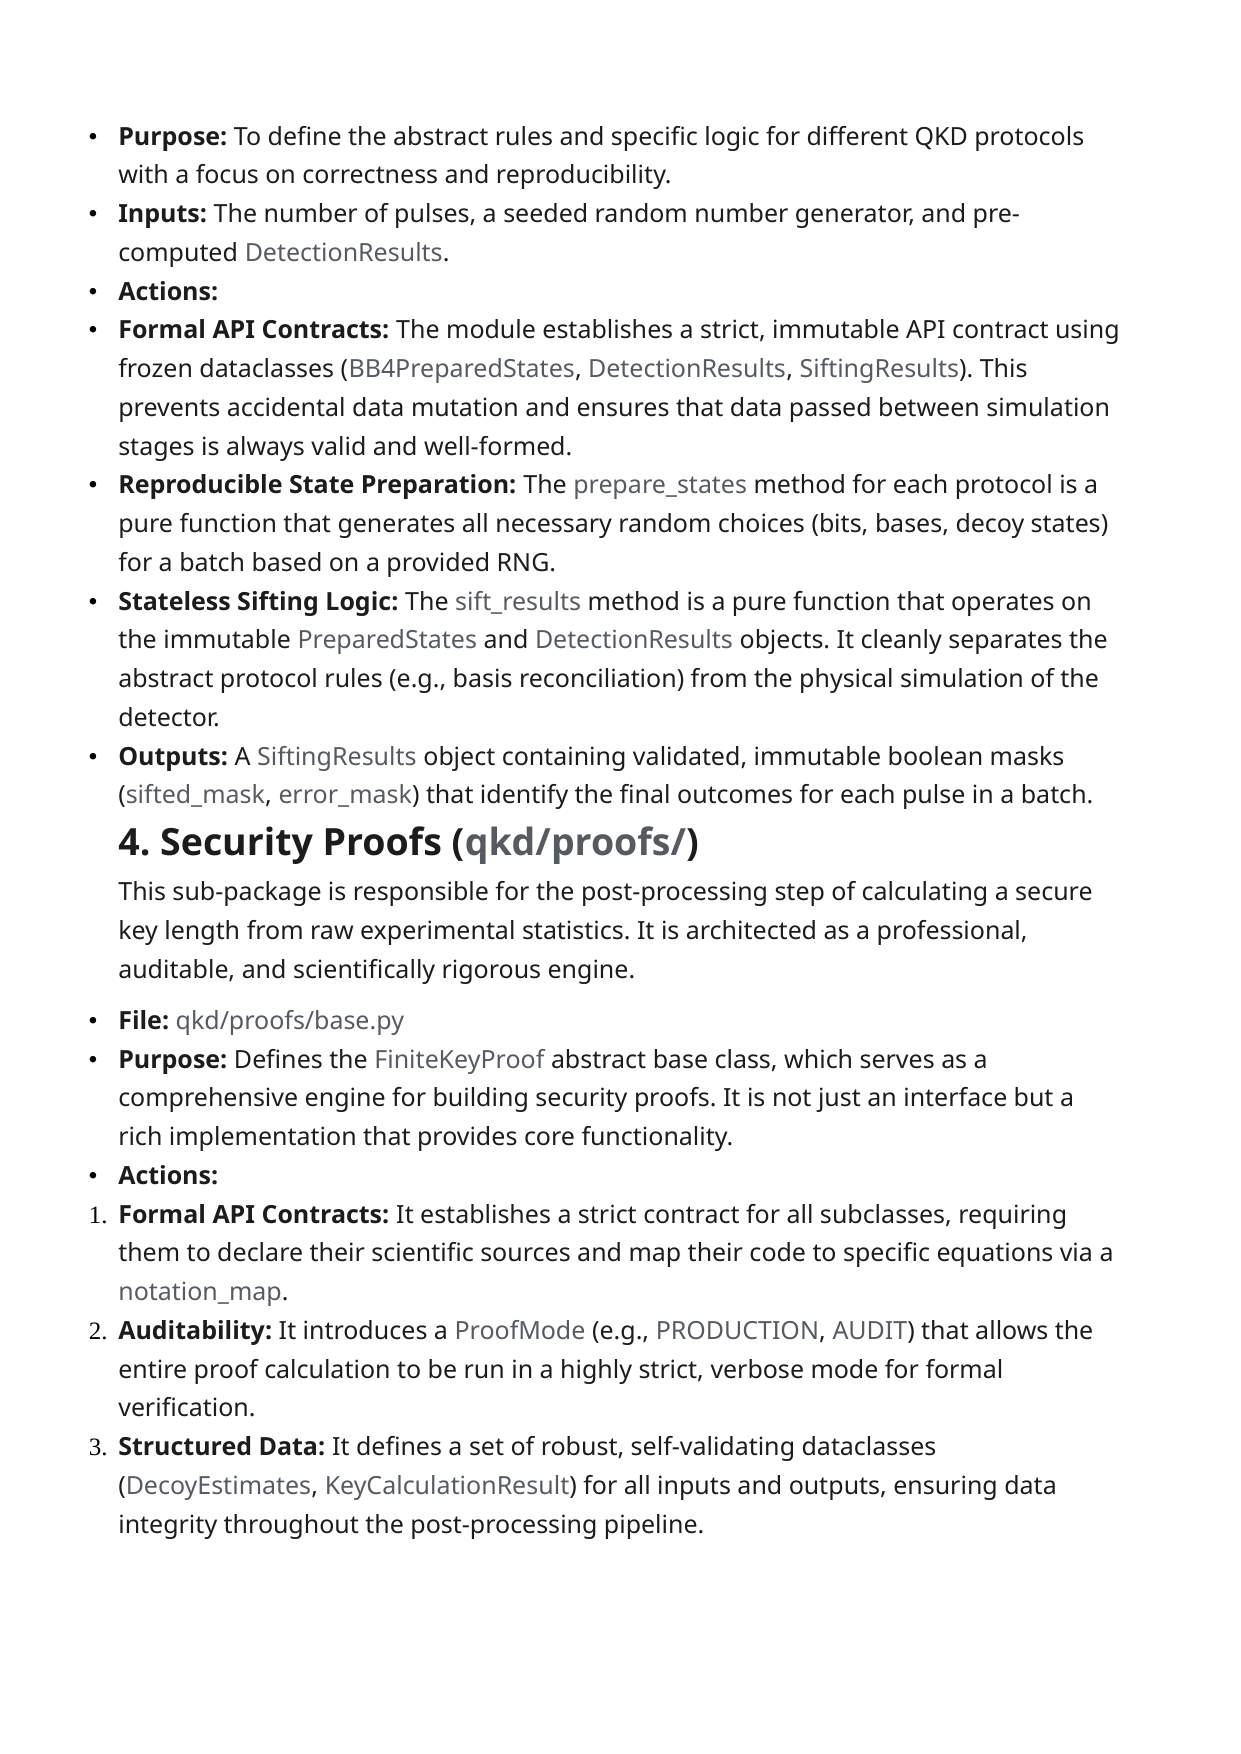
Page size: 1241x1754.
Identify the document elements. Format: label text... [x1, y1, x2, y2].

subtitle 4. Security Proofs (qkd/proofs/) [118, 816, 1122, 867]
list Purpose: To define the abstract rules and specific logic for different QKD protocols with a focus on correctness and reproducibility. [118, 118, 1122, 191]
list Formal API Contracts: It establishes a strict contract for all subclasses, requiring them to declare their scientific sources and map their code to specific equations via a notation_map. [118, 1196, 1122, 1308]
list Actions: [118, 273, 1122, 307]
list Purpose: Defines the FiniteKeyProof abstract base class, which serves as a comprehensive engine for building security proofs. It is not just an interface but a rich implementation that provides core functionality. [118, 1041, 1122, 1153]
list Auditability: It introduces a ProofMode (e.g., PRODUCTION, AUDIT) that allows the entire proof calculation to be run in a highly strict, verbose mode for formal verification. [118, 1312, 1122, 1424]
list Outputs: A SiftingResults object containing validated, immutable boolean masks (sifted_mask, error_mask) that identify the final outcomes for each pulse in a batch. [118, 738, 1122, 811]
list File: qkd/proofs/base.py [118, 1002, 1122, 1037]
list Reproducible State Preparation: The prepare_states method for each protocol is a pure function that generates all necessary random choices (bits, bases, decoy states) for a batch based on a provided RNG. [118, 467, 1122, 578]
list Formal API Contracts: The module establishes a strict, immutable API contract using frozen dataclasses (BB4PreparedStates, DetectionResults, SiftingResults). This prevents accidental data mutation and ensures that data passed between simulation stages is always valid and well-formed. [118, 312, 1122, 462]
list Actions: [118, 1157, 1122, 1192]
list Stateless Sifting Logic: The sift_results method is a pure function that operates on the immutable PreparedStates and DetectionResults objects. It cleanly separates the abstract protocol rules (e.g., basis reconciliation) from the physical simulation of the detector. [118, 583, 1122, 733]
text This sub-package is responsible for the post-processing step of calculating a secure key length from raw experimental statistics. It is architected as a professional, auditable, and scientifically rigorous engine. [118, 874, 1122, 985]
list Inputs: The number of pulses, a seeded random number generator, and pre-computed DetectionResults. [118, 196, 1122, 268]
list Structured Data: It defines a set of robust, self-validating dataclasses (DecoyEstimates, KeyCalculationResult) for all inputs and outputs, ensuring data integrity throughout the post-processing pipeline. [118, 1429, 1122, 1540]
